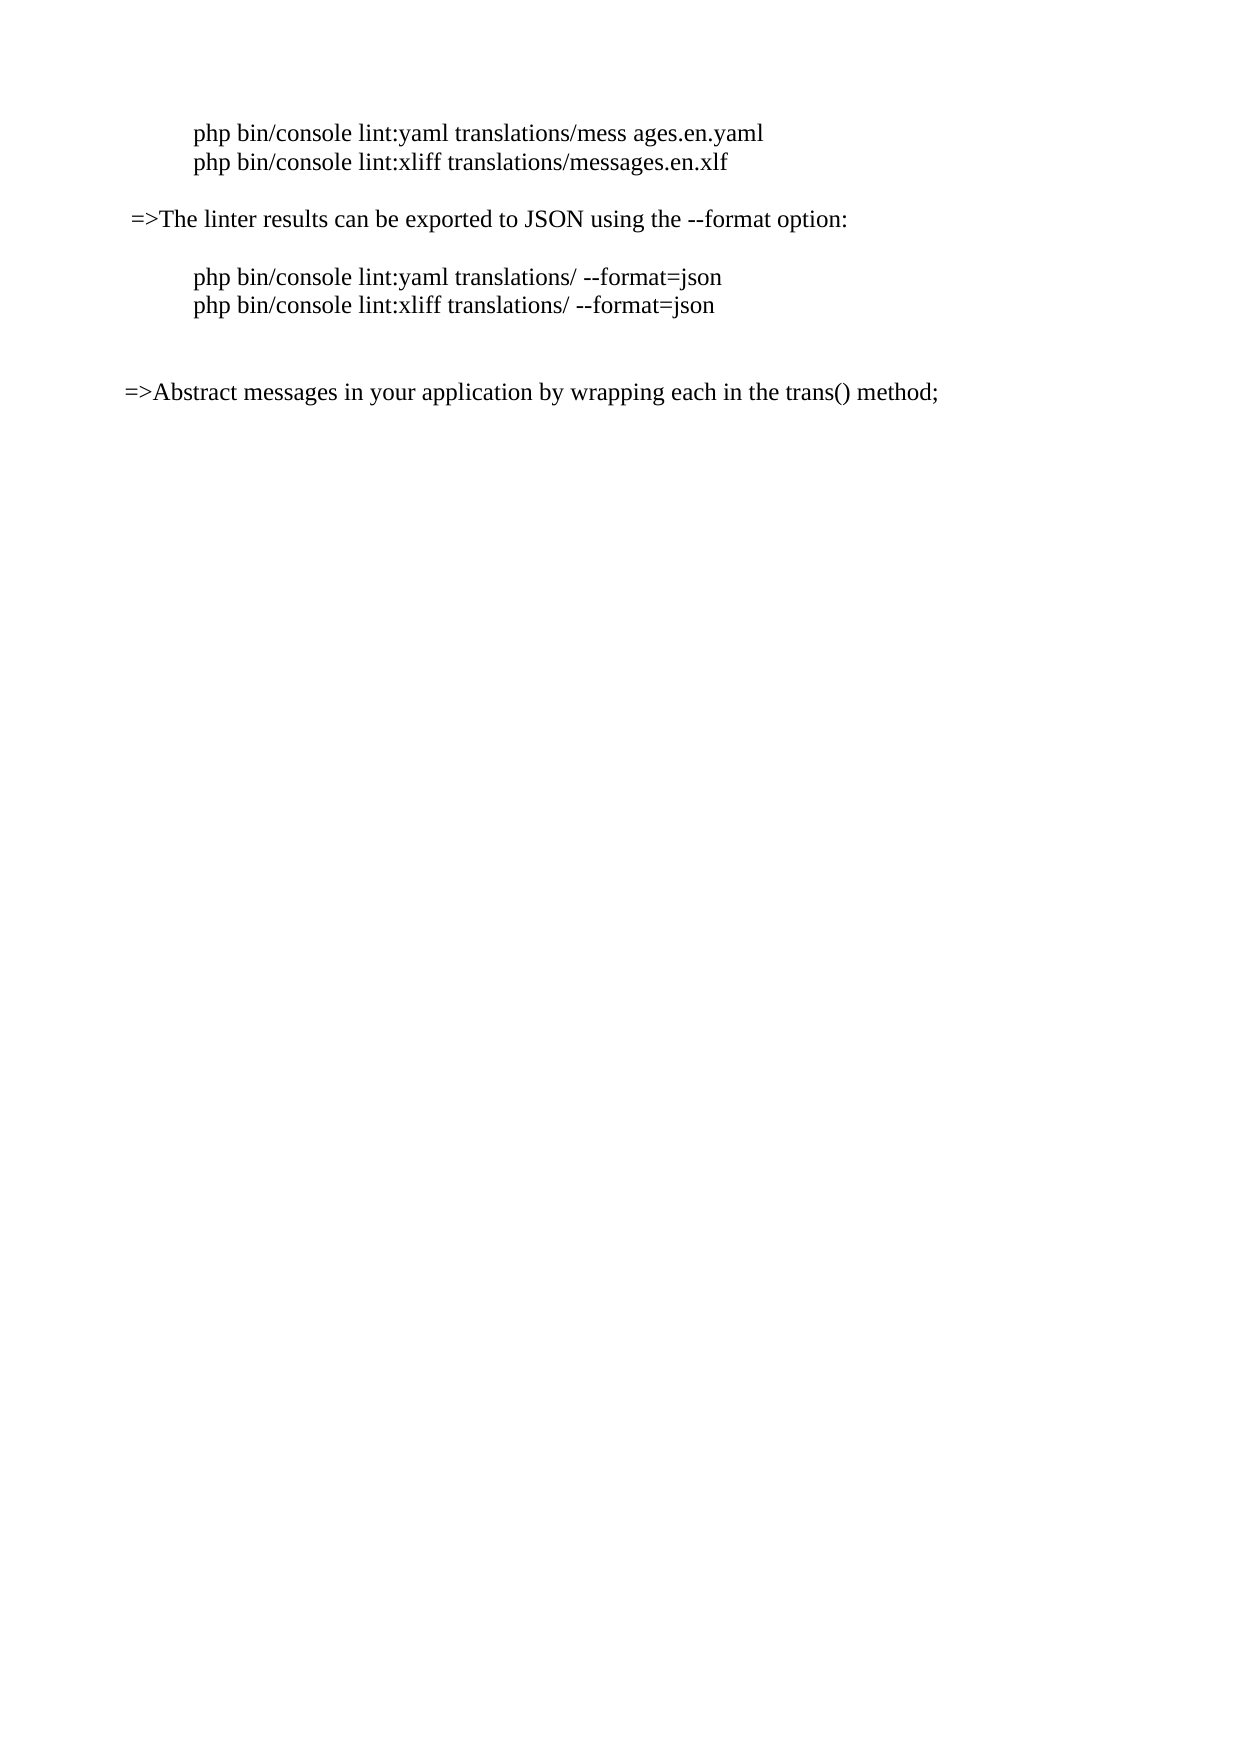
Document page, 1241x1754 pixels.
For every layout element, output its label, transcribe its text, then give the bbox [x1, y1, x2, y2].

text php bin/console lint:xliff translations/messages.en.xlf [118, 147, 1122, 176]
text php bin/console lint:yaml translations/ --format=json [118, 262, 1122, 291]
text php bin/console lint:xliff translations/ --format=json [118, 291, 1122, 319]
text =>Abstract messages in your application by wrapping each in the trans() method; [118, 377, 1122, 406]
text =>The linter results can be exported to JSON using the --format option: [118, 204, 1122, 233]
text php bin/console lint:yaml translations/mess ages.en.yaml [118, 118, 1122, 147]
